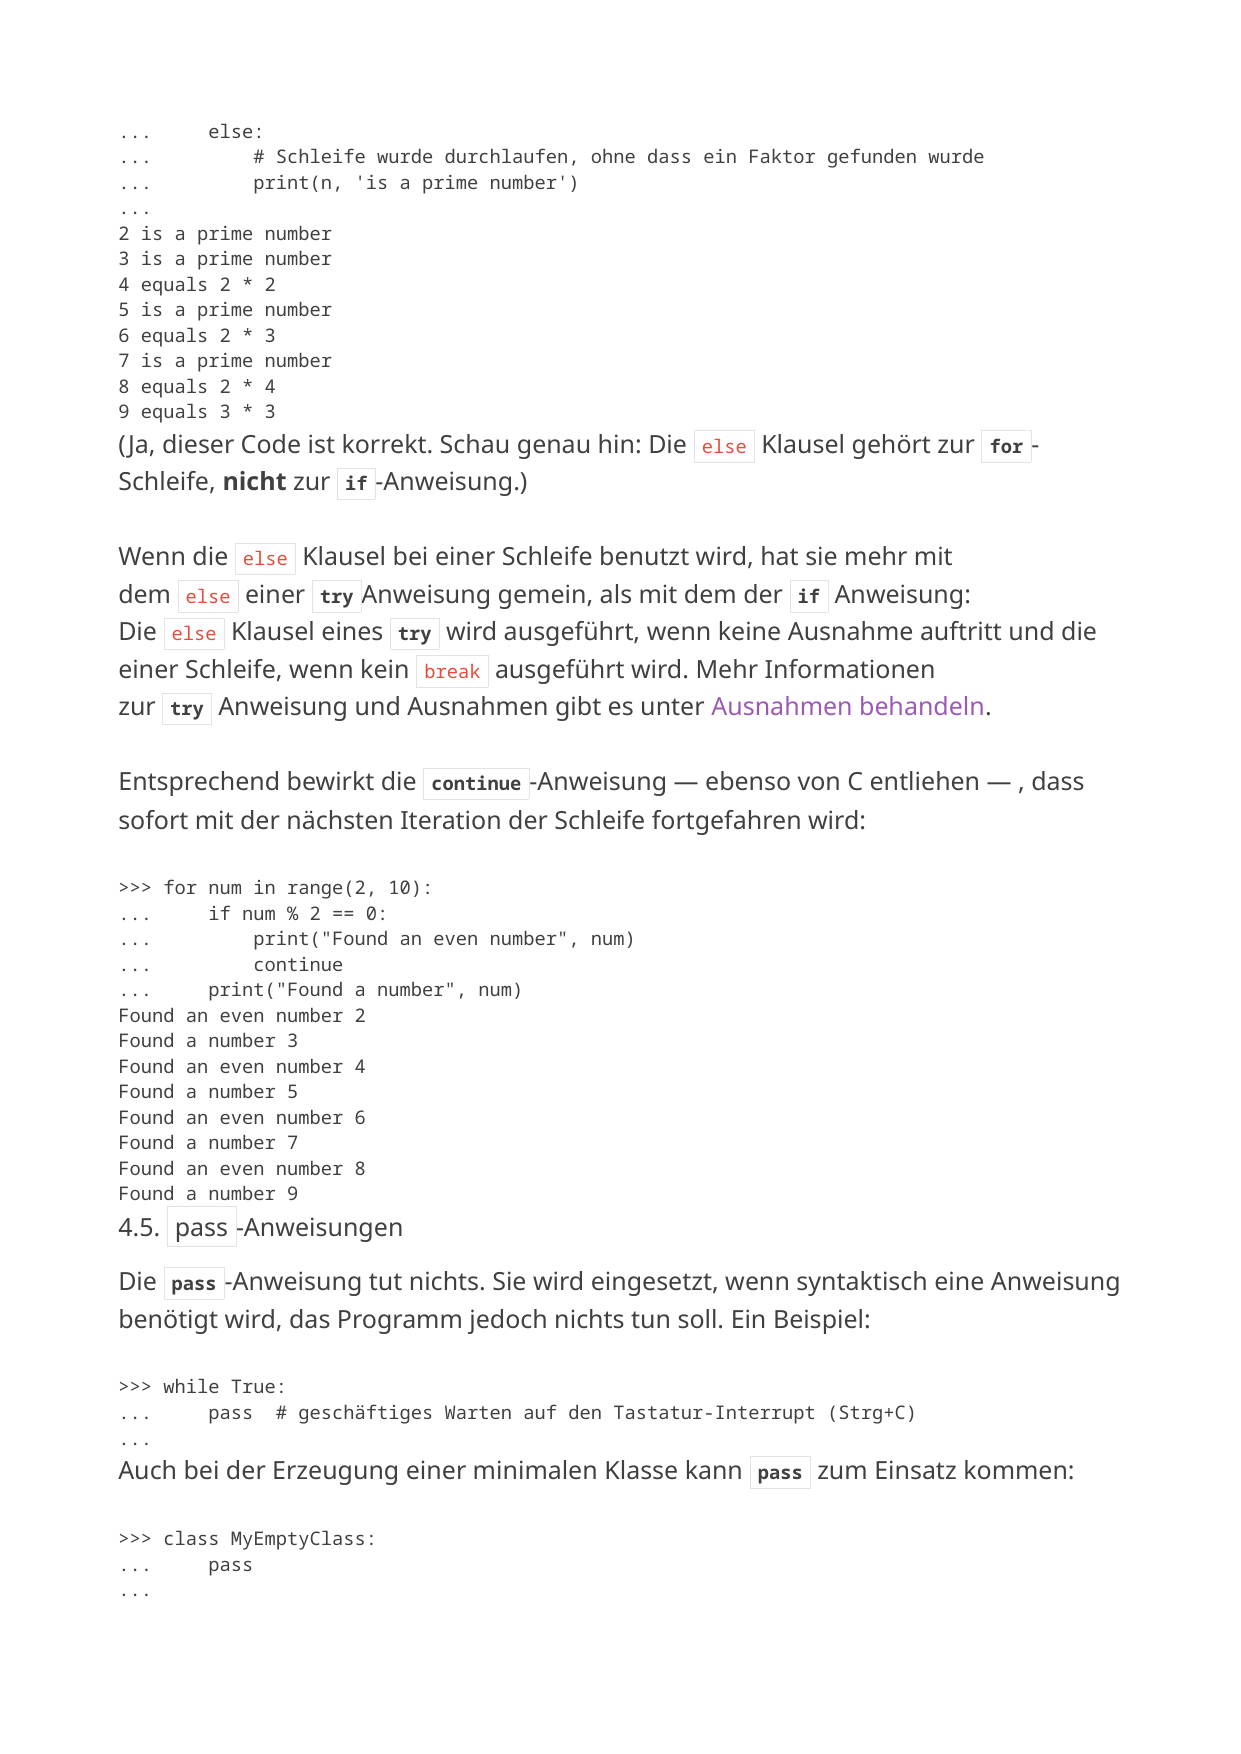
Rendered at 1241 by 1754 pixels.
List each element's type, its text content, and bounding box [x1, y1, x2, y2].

text Auch bei der Erzeugung einer minimalen Klasse kann pass zum Einsatz kommen: [118, 1450, 1122, 1488]
text Entsprechend bewirkt die continue-Anweisung — ebenso von C entliehen — , dass sofort mit der nächsten Iteration der Schleife fortgefahren wird: [118, 762, 1122, 837]
text ... print(n, 'is a prime number') [118, 169, 1122, 195]
text 9 equals 3 * 3 [118, 399, 1122, 424]
text (Ja, dieser Code ist korrekt. Schau genau hin: Die else Klausel gehört zur for-Schleife, nicht zur if-Anweisung.) [118, 424, 1122, 499]
text 3 is a prime number [118, 246, 1122, 271]
text >>> class MyEmptyClass: [118, 1525, 1122, 1551]
text Wenn die else Klausel bei einer Schleife benutzt wird, hat sie mehr mit dem else einer tryAnweisung gemein, als mit dem der if Anweisung: Die else Klausel eines try wird ausgeführt, wenn keine Ausnahme auftritt und die einer Schleife, wenn kein break ausgeführt wird. Mehr Informationen zur try Anweisung und Ausnahmen gibt es unter Ausnahmen behandeln. [118, 537, 1122, 724]
text 4 equals 2 * 2 [118, 271, 1122, 297]
text >>> for num in range(2, 10): [118, 874, 1122, 900]
text Found an even number 4 [118, 1053, 1122, 1078]
text ... [118, 1576, 1122, 1602]
text Found a number 9 [118, 1181, 1122, 1206]
text ... else: [118, 118, 1122, 144]
subtitle 4.5. [118, 1206, 167, 1247]
text Found an even number 8 [118, 1155, 1122, 1181]
text ... [118, 195, 1122, 220]
subtitle pass- [168, 1207, 236, 1246]
text ... pass # geschäftiges Warten auf den Tastatur-Interrupt (Strg+C) [118, 1399, 1122, 1425]
subtitle Anweisungen [237, 1206, 1122, 1247]
text >>> while True: [118, 1374, 1122, 1399]
text ... [118, 1425, 1122, 1450]
text Found a number 7 [118, 1129, 1122, 1155]
text Found a number 3 [118, 1027, 1122, 1053]
text ... pass [118, 1551, 1122, 1576]
text Found a number 5 [118, 1078, 1122, 1104]
text ... print("Found an even number", num) [118, 925, 1122, 951]
text ... continue [118, 951, 1122, 976]
text ... # Schleife wurde durchlaufen, ohne dass ein Faktor gefunden wurde [118, 144, 1122, 169]
text Die pass-Anweisung tut nichts. Sie wird eingesetzt, wenn syntaktisch eine Anweisung benötigt wird, das Programm jedoch nichts tun soll. Ein Beispiel: [118, 1261, 1122, 1336]
text 7 is a prime number [118, 348, 1122, 373]
text Found an even number 2 [118, 1002, 1122, 1027]
text ... if num % 2 == 0: [118, 900, 1122, 925]
text Found an even number 6 [118, 1104, 1122, 1129]
text 6 equals 2 * 3 [118, 322, 1122, 348]
text ... print("Found a number", num) [118, 976, 1122, 1002]
text 8 equals 2 * 4 [118, 373, 1122, 399]
text 5 is a prime number [118, 297, 1122, 322]
text 2 is a prime number [118, 220, 1122, 246]
